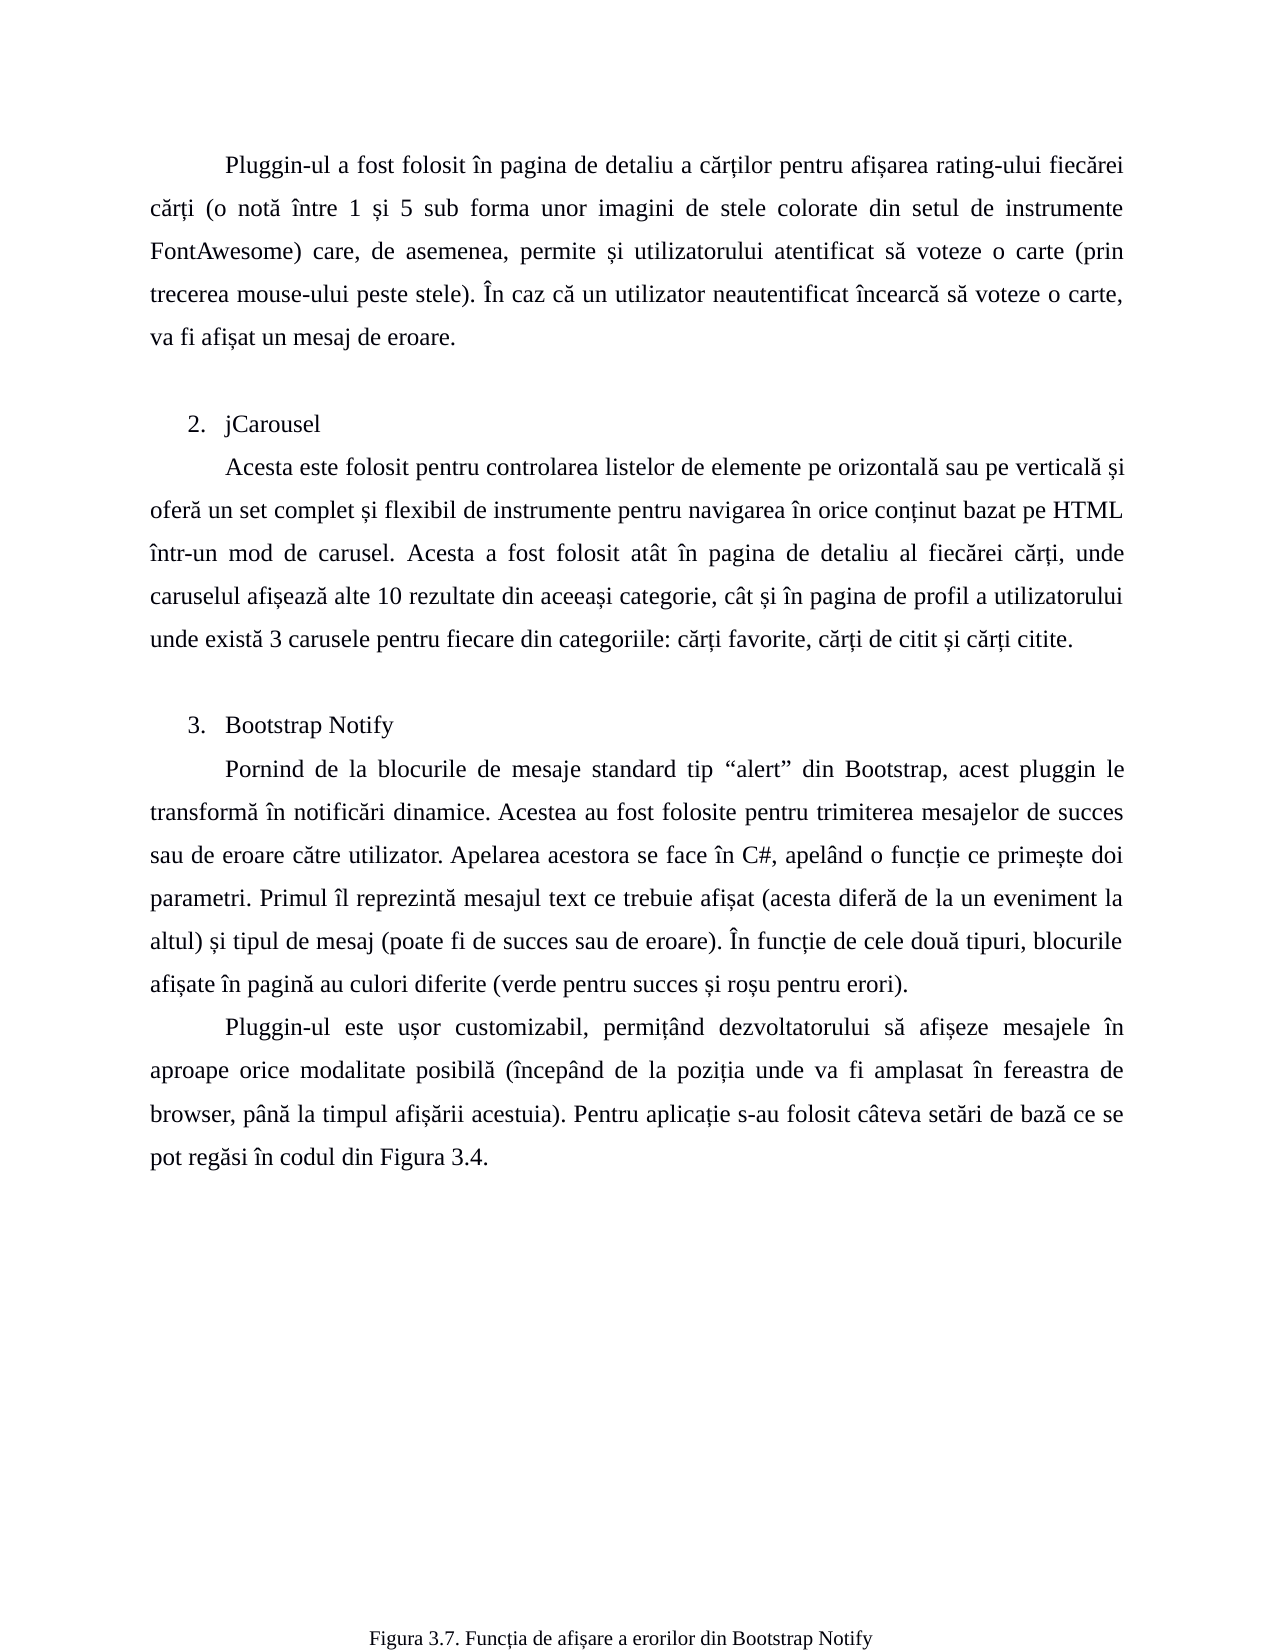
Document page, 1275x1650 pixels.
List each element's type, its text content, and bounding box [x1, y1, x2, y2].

text Pornind de la blocurile de mesaje standard tip “alert” din Bootstrap, acest pluggin le transformă în notificări dinamice. Acestea au fost folosite pentru trimiterea mesajelor de succes sau de eroare către utilizator. Apelarea acestora se face în C#, apelând o funcție ce primește doi parametri. Primul îl reprezintă mesajul text ce trebuie afișat (acesta diferă de la un eveniment la altul) și tipul de mesaj (poate fi de succes sau de eroare). În funcție de cele două tipuri, blocurile afișate în pagină au culori diferite (verde pentru succes și roșu pentru erori). [150, 754, 1125, 998]
text Pluggin-ul este ușor customizabil, permițând dezvoltatorului să afișeze mesajele în aproape orice modalitate posibilă (începând de la poziția unde va fi amplasat în fereastra de browser, până la timpul afișării acestuia). Pentru aplicație s-au folosit câteva setări de bază ce se pot regăsi în codul din Figura 3.4. [150, 1012, 1125, 1171]
text Pluggin-ul a fost folosit în pagina de detaliu a cărților pentru afișarea rating-ului fiecărei cărți (o notă între 1 și 5 sub forma unor imagini de stele colorate din setul de instrumente FontAwesome) care, de asemenea, permite și utilizatorului atentificat să voteze o carte (prin trecerea mouse-ului peste stele). În caz că un utilizator neautentificat încearcă să voteze o carte, va fi afișat un mesaj de eroare. [150, 150, 1125, 351]
list Bootstrap Notify [187, 711, 1125, 739]
text Acesta este folosit pentru controlarea listelor de elemente pe orizontală sau pe verticală și oferă un set complet și flexibil de instrumente pentru navigarea în orice conținut bazat pe HTML într-un mod de carusel. Acesta a fost folosit atât în pagina de detaliu al fiecărei cărți, unde caruselul afișează alte 10 rezultate din aceeași categorie, cât și în pagina de profil a utilizatorului unde există 3 carusele pentru fiecare din categoriile: cărți favorite, cărți de citit și cărți citite. [150, 452, 1125, 653]
list jCarousel [187, 409, 1125, 437]
text Figura 3.7. Funcția de afișare a erorilor din Bootstrap Notify [183, 1626, 1059, 1650]
